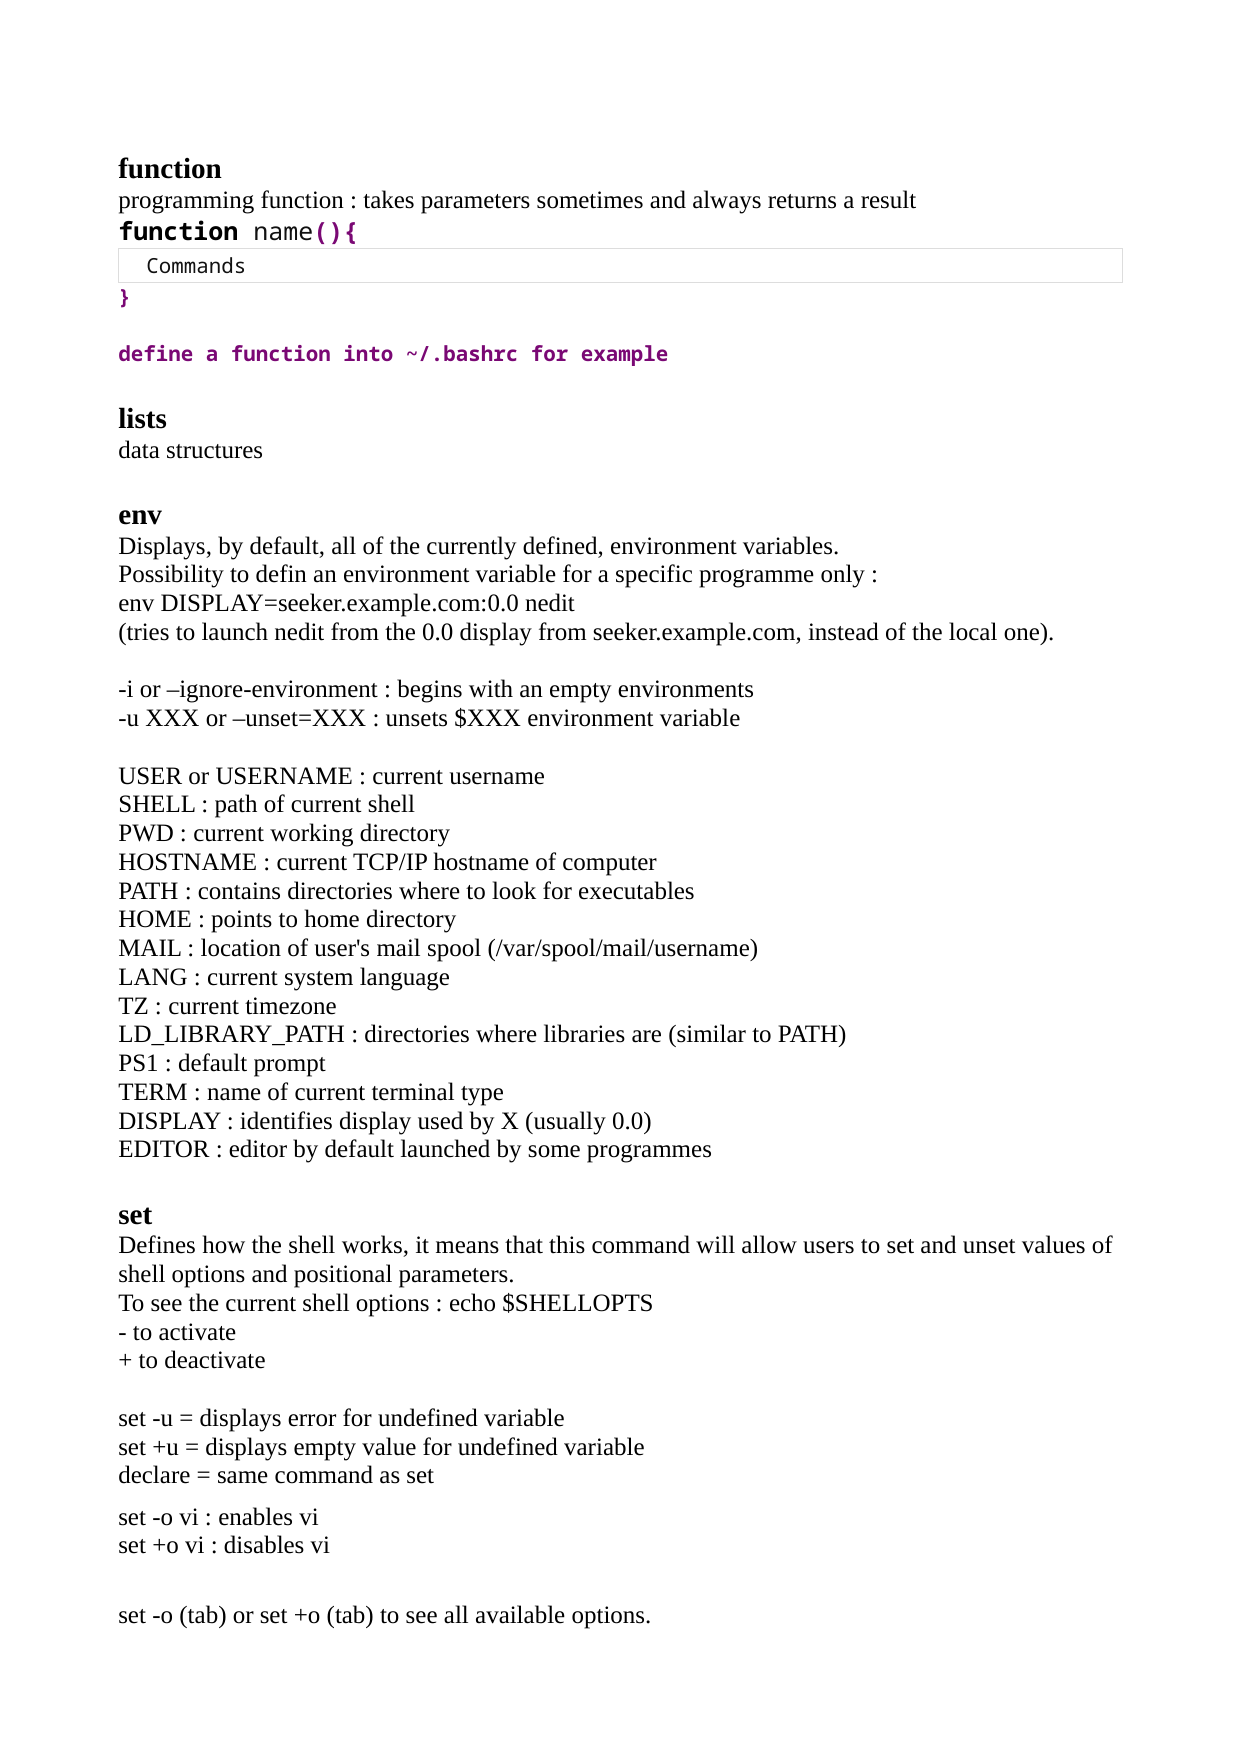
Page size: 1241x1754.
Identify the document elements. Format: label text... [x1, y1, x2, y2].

text env [118, 497, 1122, 531]
text define a function into ~/.bashrc for example [118, 339, 1122, 368]
text set [118, 1197, 1122, 1230]
text Displays, by default, all of the currently defined, environment variables. Possibility to defin an environment variable for a specific programme only : env DISPLAY=seeker.example.com:0.0 nedit (tries to launch nedit from the 0.0 display from seeker.example.com, instead of the local one). [118, 531, 1122, 646]
text Commands [119, 249, 1122, 282]
text Defines how the shell works, it means that this command will allow users to set and unset values of shell options and positional parameters. To see the current shell options : echo $SHELLOPTS [118, 1230, 1122, 1317]
text set -o vi : enables vi set +o vi : disables vi [118, 1502, 1122, 1588]
text PWD : current working directory HOSTNAME : current TCP/IP hostname of computer [118, 818, 1122, 876]
text programming function : takes parameters sometimes and always returns a result function name(){ [118, 185, 1122, 248]
text PATH : contains directories where to look for executables [118, 876, 1122, 904]
text HOME : points to home directory [118, 904, 1122, 933]
text } [118, 283, 1122, 311]
text LANG : current system language [118, 962, 1122, 991]
text lists data structures [118, 401, 1122, 464]
text set -o (tab) or set +o (tab) to see all available options. [118, 1600, 1122, 1629]
text MAIL : location of user's mail spool (/var/spool/mail/username) [118, 933, 1122, 962]
text -i or –ignore-environment : begins with an empty environments [118, 674, 1122, 703]
text -u XXX or –unset=XXX : unsets $XXX environment variable [118, 703, 1122, 732]
text PS1 : default prompt TERM : name of current terminal type DISPLAY : identifies display used by X (usually 0.0) EDITOR : editor by default launched by some programmes [118, 1048, 1122, 1163]
text TZ : current timezone LD_LIBRARY_PATH : directories where libraries are (similar to PATH) [118, 991, 1122, 1048]
text function [118, 152, 1122, 185]
text - to activate + to deactivate set -u = displays error for undefined variable set +u = displays empty value for undefined variable declare = same command as set [118, 1317, 1122, 1489]
text SHELL : path of current shell [118, 789, 1122, 818]
text USER or USERNAME : current username [118, 761, 1122, 789]
